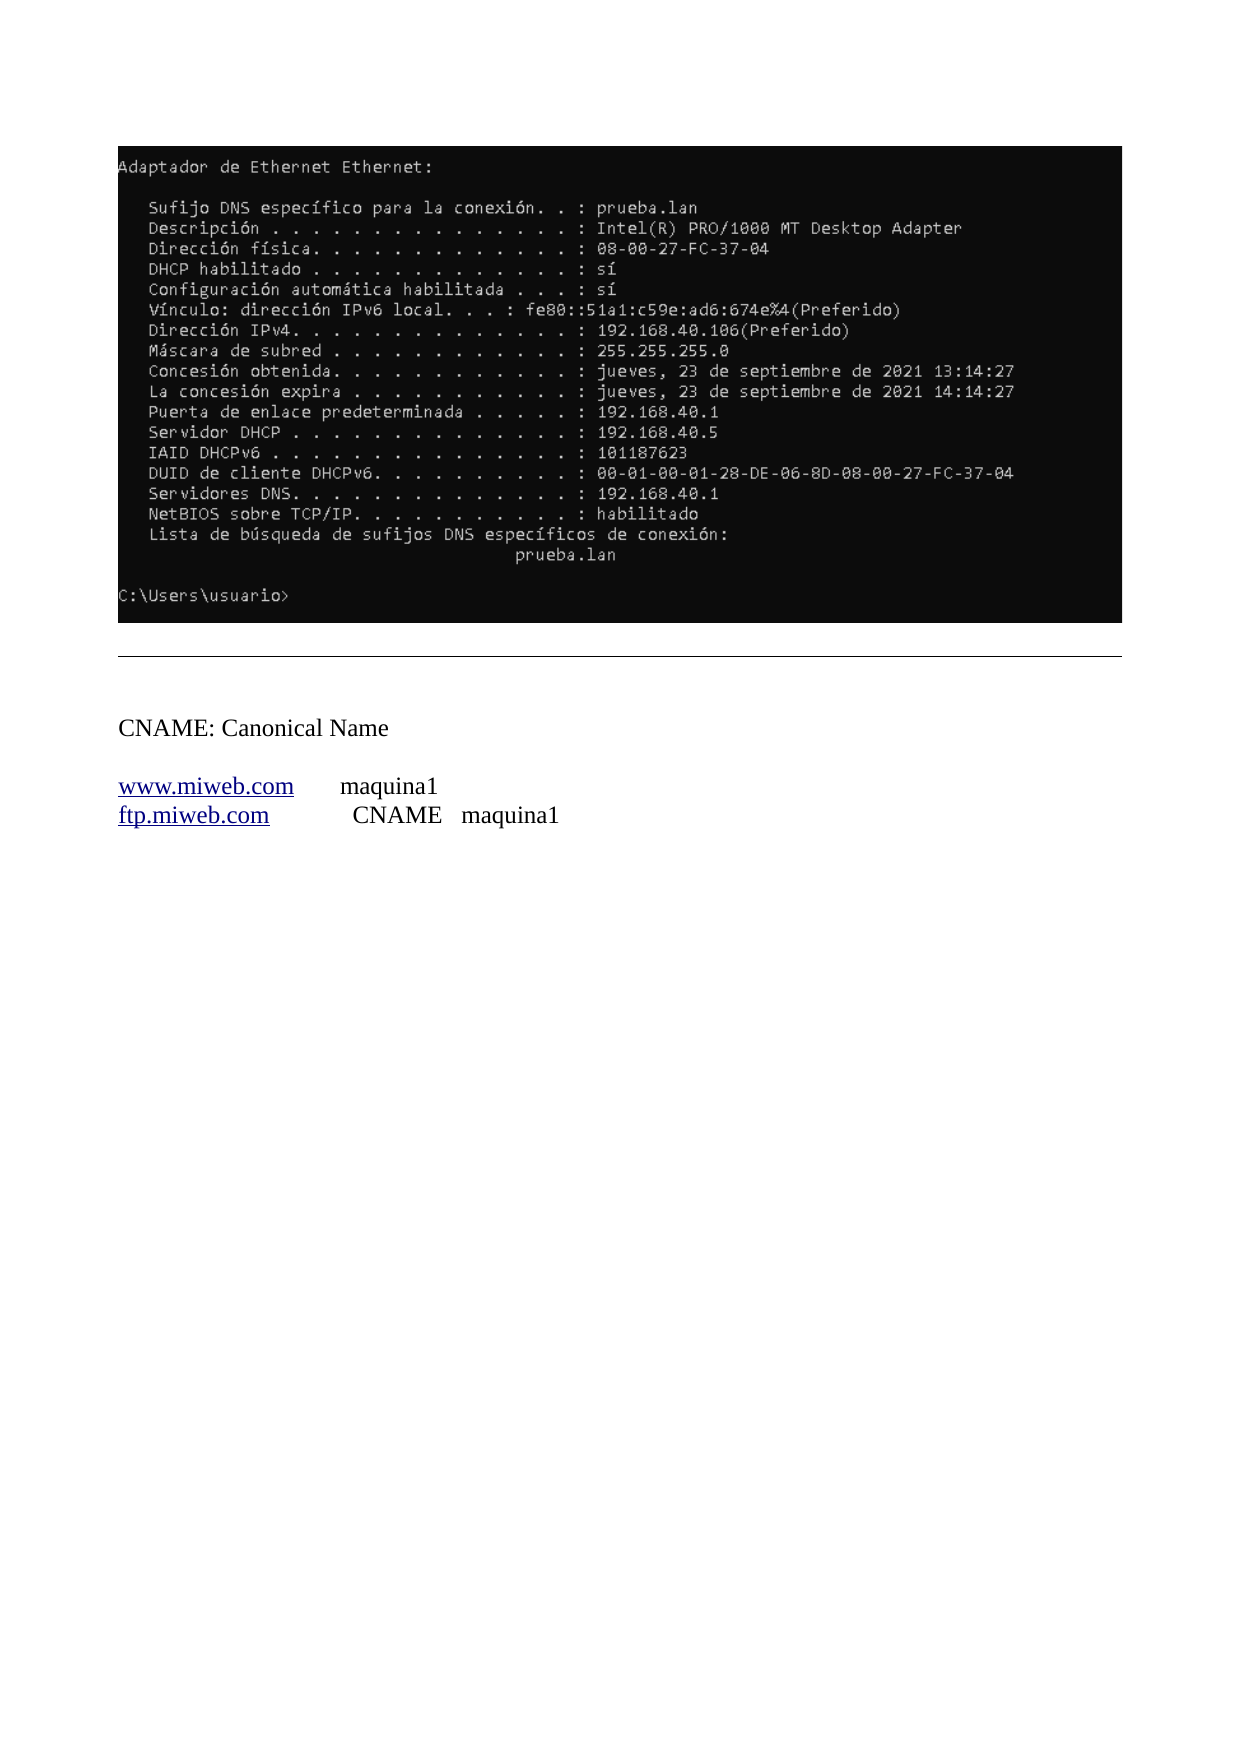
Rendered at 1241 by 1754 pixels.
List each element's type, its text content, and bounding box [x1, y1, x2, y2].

text ftp.miweb.com CNAME maquina1 [118, 800, 1122, 828]
text CNAME: Canonical Name [118, 713, 1122, 742]
text www.miweb.com maquina1 [118, 771, 1122, 800]
picture [118, 146, 1123, 623]
